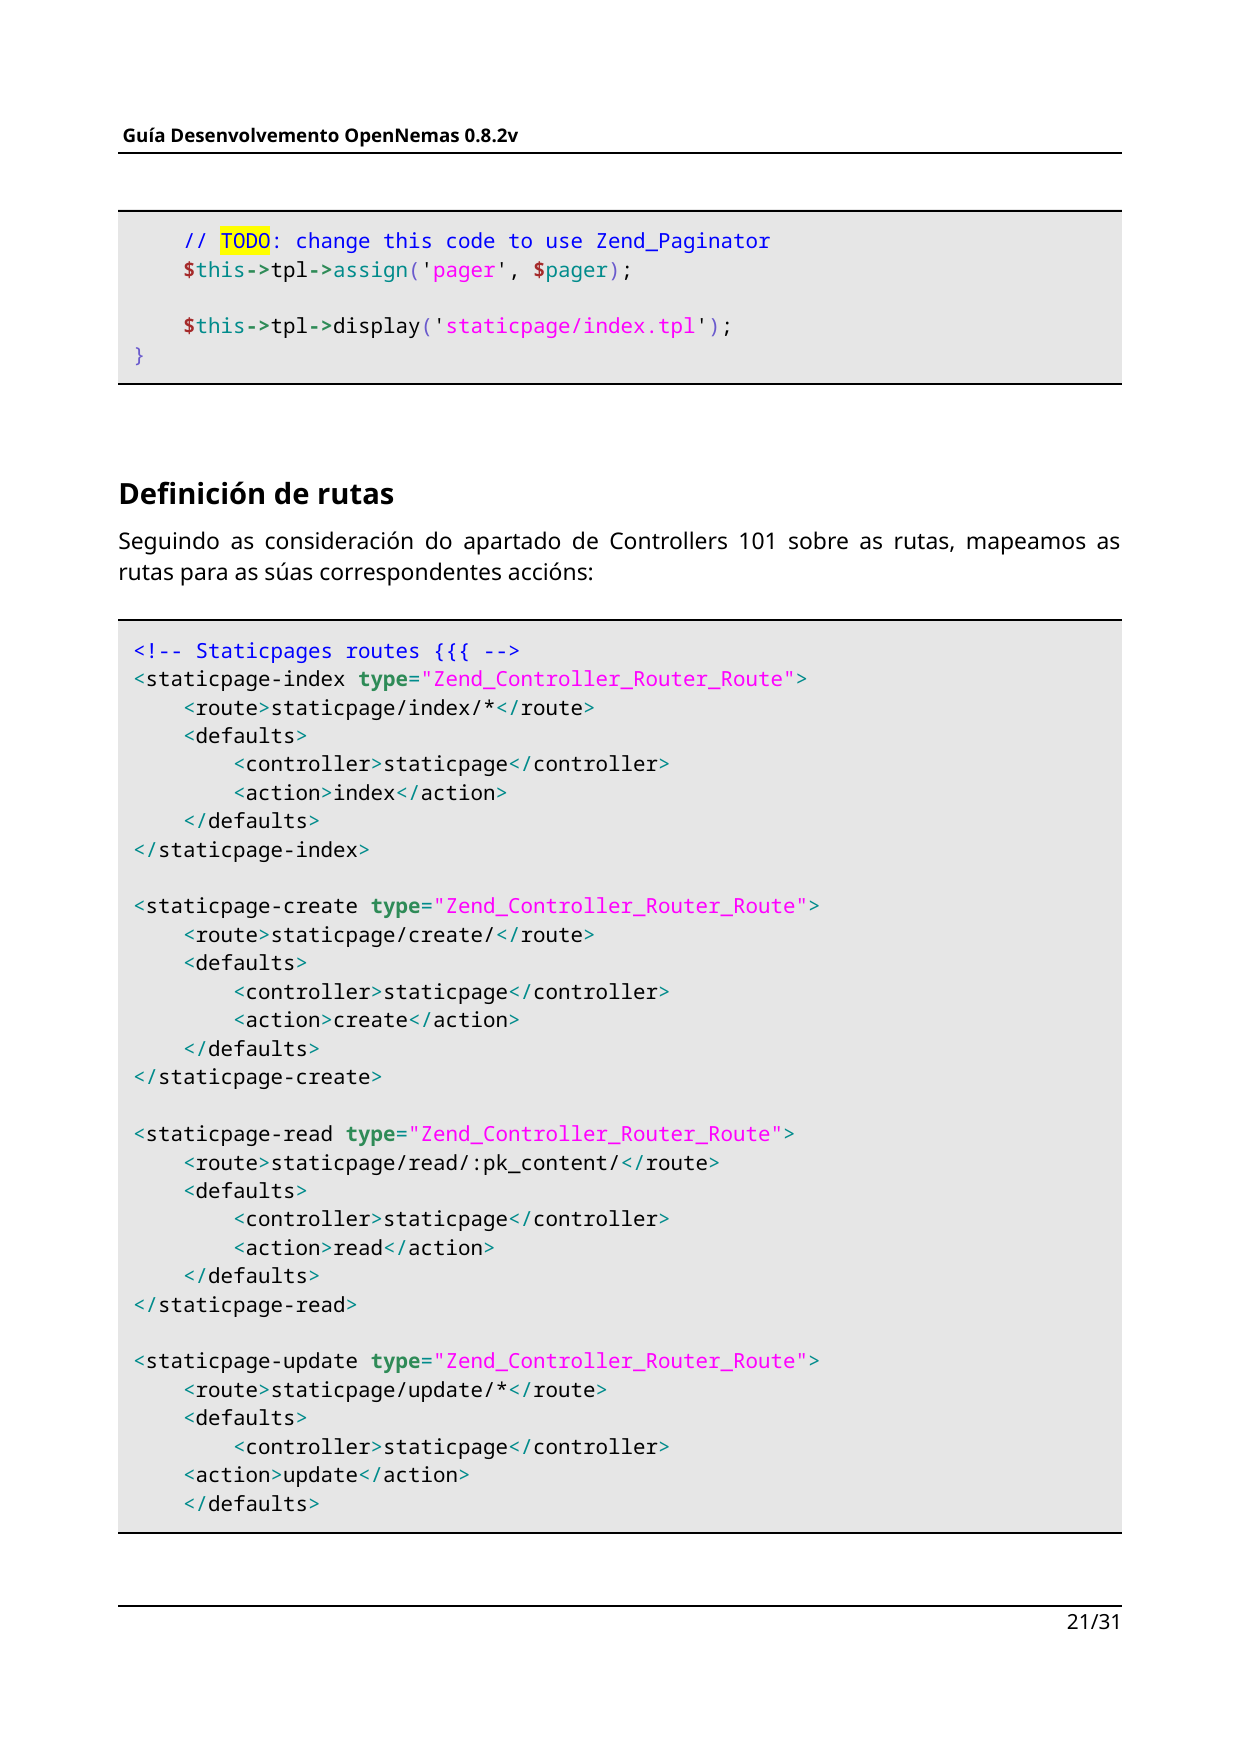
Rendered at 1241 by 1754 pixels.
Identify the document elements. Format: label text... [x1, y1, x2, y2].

text $this->tpl->assign('pages', $pages); // TODO: change this code to use Zend_Paginator $this->tpl->assign('pager', $pager); $this->tpl->display('staticpage/index.tpl'); } [118, 212, 1122, 383]
text <!-- Staticpages routes {{{ --> <staticpage-index type="Zend_Controller_Router_Route"> <route>staticpage/index/*</route> <defaults> <controller>staticpage</controller> <action>index</action> </defaults> </staticpage-index> <staticpage-create type="Zend_Controller_Router_Route"> <route>staticpage/create/</route> <defaults> <controller>staticpage</controller> <action>create</action> </defaults> </staticpage-create> <staticpage-read type="Zend_Controller_Router_Route"> <route>staticpage/read/:pk_content/</route> <defaults> <controller>staticpage</controller> <action>read</action> </defaults> </staticpage-read> <staticpage-update type="Zend_Controller_Router_Route"> <route>staticpage/update/*</route> <defaults> <controller>staticpage</controller> <action>update</action> </defaults> [118, 621, 1122, 1532]
subtitle Definición de rutas [118, 473, 1122, 513]
text Seguindo as consideración do apartado de Controllers 101 sobre as rutas, mapeamos as rutas para as súas correspondentes accións: [118, 525, 1122, 588]
